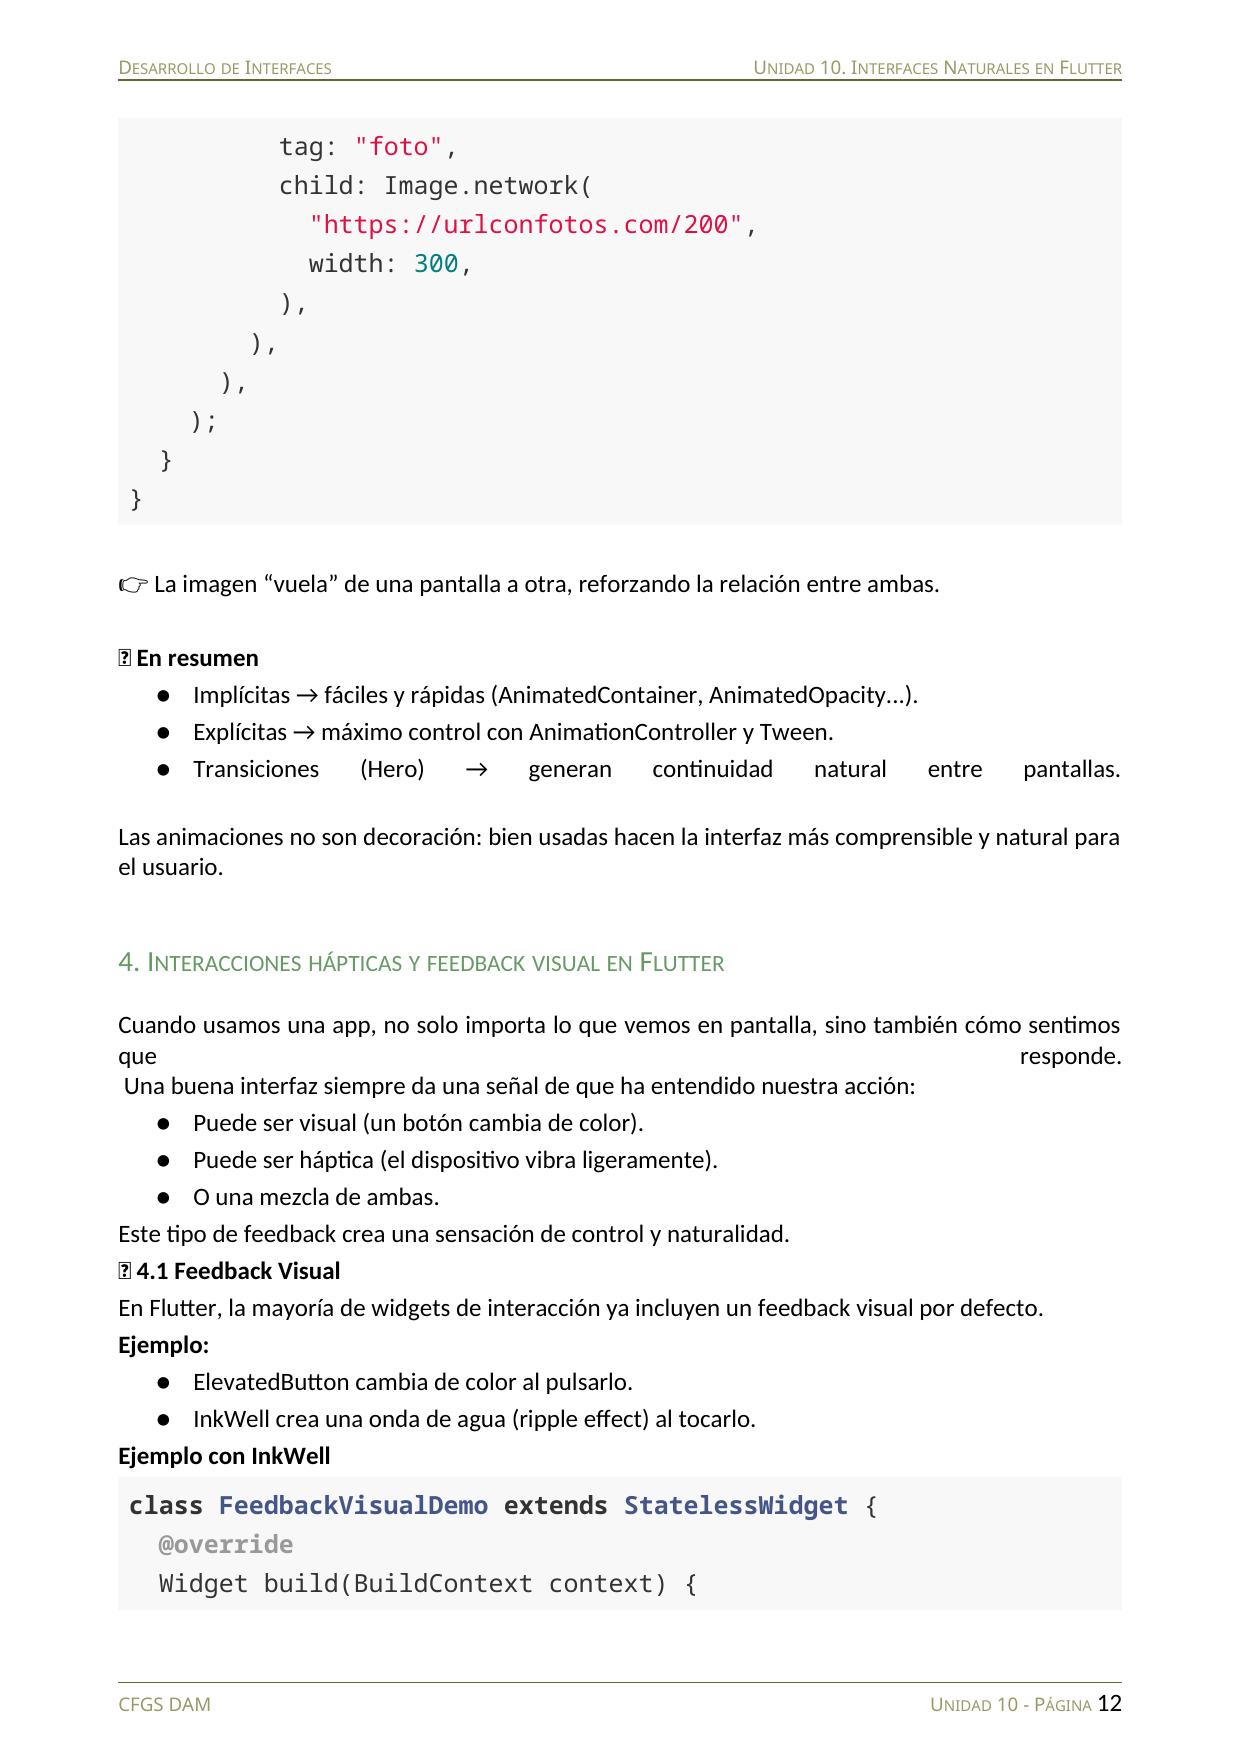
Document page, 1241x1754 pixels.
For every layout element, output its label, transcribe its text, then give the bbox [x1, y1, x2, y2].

list O una mezcla de ambas. [156, 1181, 1122, 1212]
table_header class FeedbackVisualDemo extends StatelessWidget { @override Widget build(BuildContext context) { [118, 1477, 1122, 1610]
list Explícitas → máximo control con AnimationController y Tween. [156, 716, 1122, 747]
text 👉 La imagen “vuela” de una pantalla a otra, reforzando la relación entre ambas. [118, 568, 1122, 599]
subtitle 4. Interacciones hápticas y feedback visual en Flutter [118, 943, 1122, 979]
list ElevatedButton cambia de color al pulsarlo. [156, 1366, 1122, 1397]
text Ejemplo con InkWell [118, 1440, 1122, 1471]
text ✅ En resumen [118, 642, 1122, 673]
text Ejemplo: [118, 1329, 1122, 1360]
text Este tipo de feedback crea una sensación de control y naturalidad. [118, 1218, 1122, 1249]
text En Flutter, la mayoría de widgets de interacción ya incluyen un feedback visual por defecto. [118, 1292, 1122, 1323]
list InkWell crea una onda de agua (ripple effect) al tocarlo. [156, 1403, 1122, 1434]
text 🔹 4.1 Feedback Visual [118, 1255, 1122, 1286]
list Puede ser háptica (el dispositivo vibra ligeramente). [156, 1144, 1122, 1175]
list Implícitas → fáciles y rápidas (AnimatedContainer, AnimatedOpacity...). [156, 679, 1122, 710]
list Puede ser visual (un botón cambia de color). [156, 1107, 1122, 1138]
table_header tag: "foto", child: Image.network( "https://urlconfotos.com/200", width: 300, ), ), ), ); } } [118, 118, 1122, 525]
list Transiciones (Hero) → generan continuidad natural entre pantallas. [156, 753, 1122, 814]
text Las animaciones no son decoración: bien usadas hacen la interfaz más comprensible y natural para el usuario. [118, 821, 1122, 882]
text Cuando usamos una app, no solo importa lo que vemos en pantalla, sino también cómo sentimos que responde. Una buena interfaz siempre da una señal de que ha entendido nuestra acción: [118, 1009, 1122, 1101]
